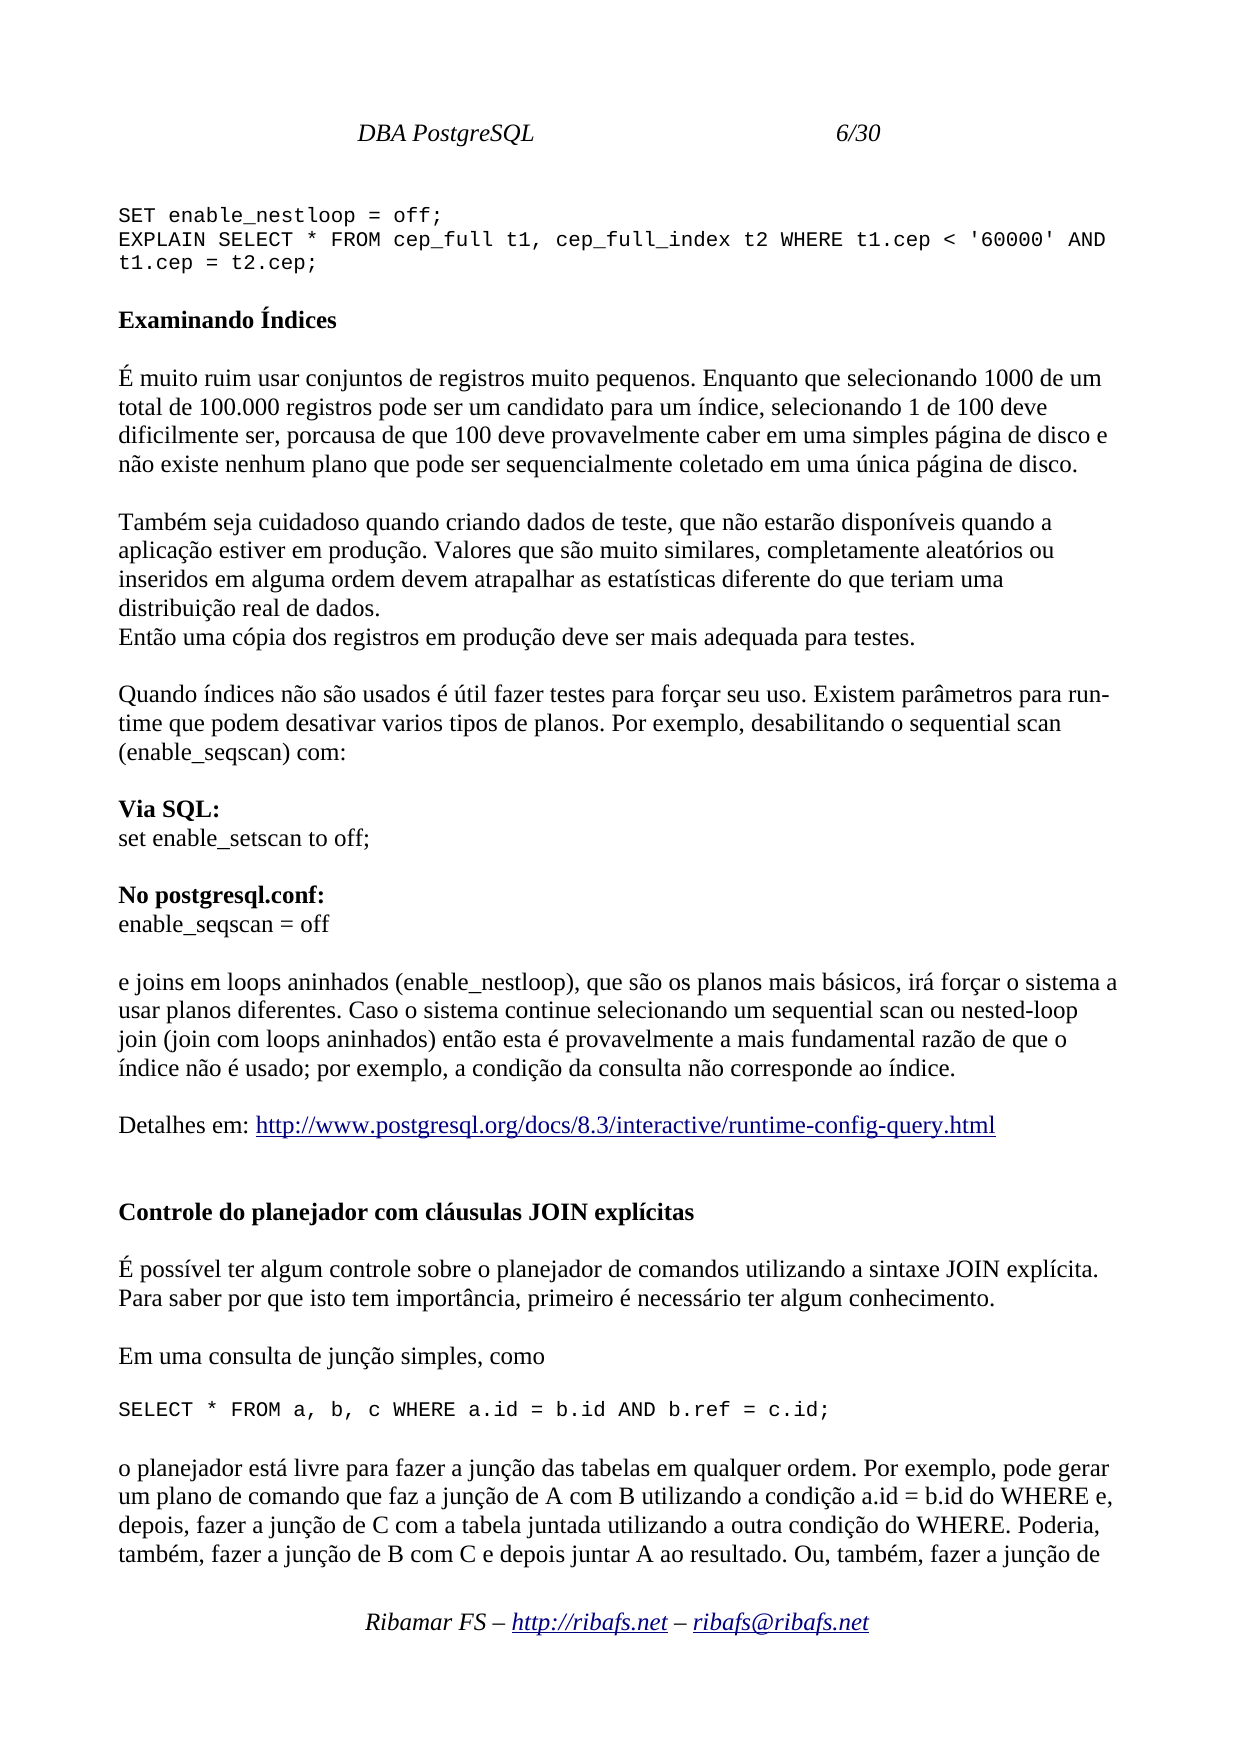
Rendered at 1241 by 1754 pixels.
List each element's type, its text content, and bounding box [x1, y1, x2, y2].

text o planejador está livre para fazer a junção das tabelas em qualquer ordem. Por exemplo, pode gerar um plano de comando que faz a junção de A com B utilizando a condição a.id = b.id do WHERE e, depois, fazer a junção de C com a tabela juntada utilizando a outra condição do WHERE. Poderia, também, fazer a junção de B com C e depois juntar A ao resultado. Ou, também, fazer a junção de [118, 1453, 1122, 1568]
text É muito ruim usar conjuntos de registros muito pequenos. Enquanto que selecionando 1000 de um total de 100.000 registros pode ser um candidato para um índice, selecionando 1 de 100 deve dificilmente ser, porcausa de que 100 deve provavelmente caber em uma simples página de disco e não existe nenhum plano que pode ser sequencialmente coletado em uma única página de disco. [118, 363, 1122, 478]
text Então uma cópia dos registros em produção deve ser mais adequada para testes. [118, 622, 1122, 651]
text Detalhes em: http://www.postgresql.org/docs/8.3/interactive/runtime-config-query.html [118, 1111, 1122, 1139]
text É possível ter algum controle sobre o planejador de comandos utilizando a sintaxe JOIN explícita. Para saber por que isto tem importância, primeiro é necessário ter algum conhecimento. [118, 1254, 1122, 1312]
text Também seja cuidadoso quando criando dados de teste, que não estarão disponíveis quando a aplicação estiver em produção. Valores que são muito similares, completamente aleatórios ou inseridos em alguma ordem devem atrapalhar as estatísticas diferente do que teriam uma distribuição real de dados. [118, 507, 1122, 622]
text Quando índices não são usados é útil fazer testes para forçar seu uso. Existem parâmetros para run-time que podem desativar varios tipos de planos. Por exemplo, desabilitando o sequential scan (enable_seqscan) com: [118, 679, 1122, 766]
text enable_seqscan = off [118, 909, 1122, 938]
text Examinando Índices [118, 306, 1122, 334]
text e joins em loops aninhados (enable_nestloop), que são os planos mais básicos, irá forçar o sistema a usar planos diferentes. Caso o sistema continue selecionando um sequential scan ou nested-loop join (join com loops aninhados) então esta é provavelmente a mais fundamental razão de que o índice não é usado; por exemplo, a condição da consulta não corresponde ao índice. [118, 967, 1122, 1082]
text SET enable_nestloop = off; [118, 205, 1122, 229]
text No postgresql.conf: [118, 881, 1122, 909]
text EXPLAIN SELECT * FROM cep_full t1, cep_full_index t2 WHERE t1.cep < '60000' AND t1.cep = t2.cep; [118, 229, 1122, 276]
text Via SQL: [118, 794, 1122, 823]
text Em uma consulta de junção simples, como [118, 1341, 1122, 1370]
text SELECT * FROM a, b, c WHERE a.id = b.id AND b.ref = c.id; [118, 1399, 1122, 1423]
text Controle do planejador com cláusulas JOIN explícitas [118, 1197, 1122, 1226]
text set enable_setscan to off; [118, 823, 1122, 852]
